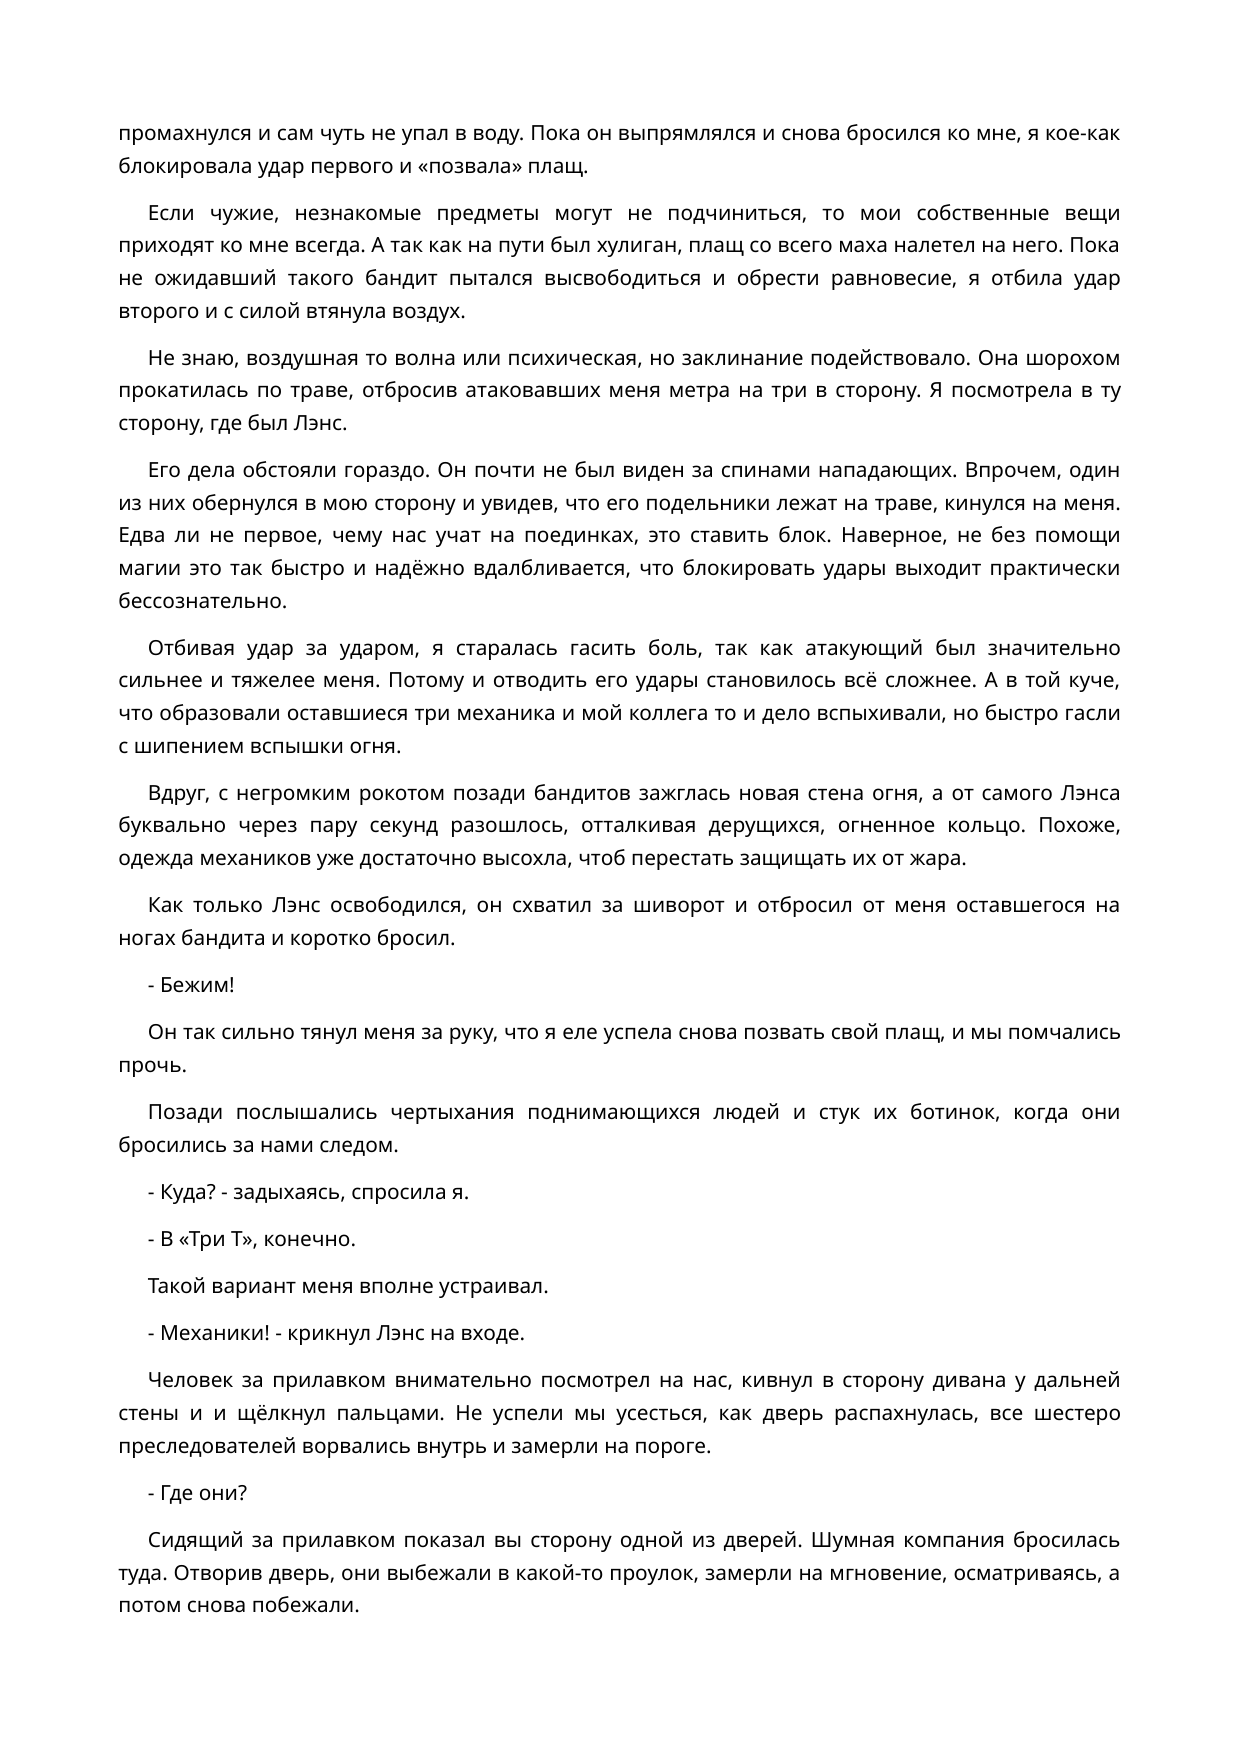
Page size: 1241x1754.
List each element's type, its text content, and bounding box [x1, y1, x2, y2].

text - Механики! - крикнул Лэнс на входе. [118, 1318, 1122, 1347]
text Не знаю, воздушная то волна или психическая, но заклинание подействовало. Она шорохом прокатилась по траве, отбросив атаковавших меня метра на три в сторону. Я посмотрела в ту сторону, где был Лэнс. [118, 343, 1122, 437]
text Его дела обстояли гораздо. Он почти не был виден за спинами нападающих. Впрочем, один из них обернулся в мою сторону и увидев, что его подельники лежат на траве, кинулся на меня. Едва ли не первое, чему нас учат на поединках, это ставить блок. Наверное, не без помощи магии это так быстро и надёжно вдалбливается, что блокировать удары выходит практически бессознательно. [118, 455, 1122, 614]
text Такой вариант меня вполне устраивал. [118, 1271, 1122, 1300]
text - Бежим! [118, 970, 1122, 998]
text Как только Лэнс освободился, он схватил за шиворот и отбросил от меня оставшегося на ногах бандита и коротко бросил. [118, 890, 1122, 951]
text - В «Три Т», конечно. [118, 1224, 1122, 1252]
text Он так сильно тянул меня за руку, что я еле успела снова позвать свой плащ, и мы помчались прочь. [118, 1017, 1122, 1078]
text Человек за прилавком внимательно посмотрел на нас, кивнул в сторону дивана у дальней стены и и щёлкнул пальцами. Не успели мы усесться, как дверь распахнулась, все шестеро преследователей ворвались внутрь и замерли на пороге. [118, 1366, 1122, 1459]
text Если чужие, незнакомые предметы могут не подчиниться, то мои собственные вещи приходят ко мне всегда. А так как на пути был хулиган, плащ со всего маха налетел на него. Пока не ожидавший такого бандит пытался высвободиться и обрести равновесие, я отбила удар второго и с силой втянула воздух. [118, 198, 1122, 324]
text - Куда? - задыхаясь, спросила я. [118, 1177, 1122, 1205]
text промахнулся и сам чуть не упал в воду. Пока он выпрямлялся и снова бросился ко мне, я кое-как блокировала удар первого и «позвала» плащ. [118, 118, 1122, 179]
text Отбивая удар за ударом, я старалась гасить боль, так как атакующий был значительно сильнее и тяжелее меня. Потому и отводить его удары становилось всё сложнее. А в той куче, что образовали оставшиеся три механика и мой коллега то и дело вспыхивали, но быстро гасли с шипением вспышки огня. [118, 633, 1122, 759]
text Сидящий за прилавком показал вы сторону одной из дверей. Шумная компания бросилась туда. Отворив дверь, они выбежали в какой-то проулок, замерли на мгновение, осматриваясь, а потом снова побежали. [118, 1525, 1122, 1619]
text Позади послышались чертыхания поднимающихся людей и стук их ботинок, когда они бросились за нами следом. [118, 1097, 1122, 1158]
text - Где они? [118, 1478, 1122, 1506]
text Вдруг, с негромким рокотом позади бандитов зажглась новая стена огня, а от самого Лэнса буквально через пару секунд разошлось, отталкивая дерущихся, огненное кольцо. Похоже, одежда механиков уже достаточно высохла, чтоб перестать защищать их от жара. [118, 778, 1122, 872]
